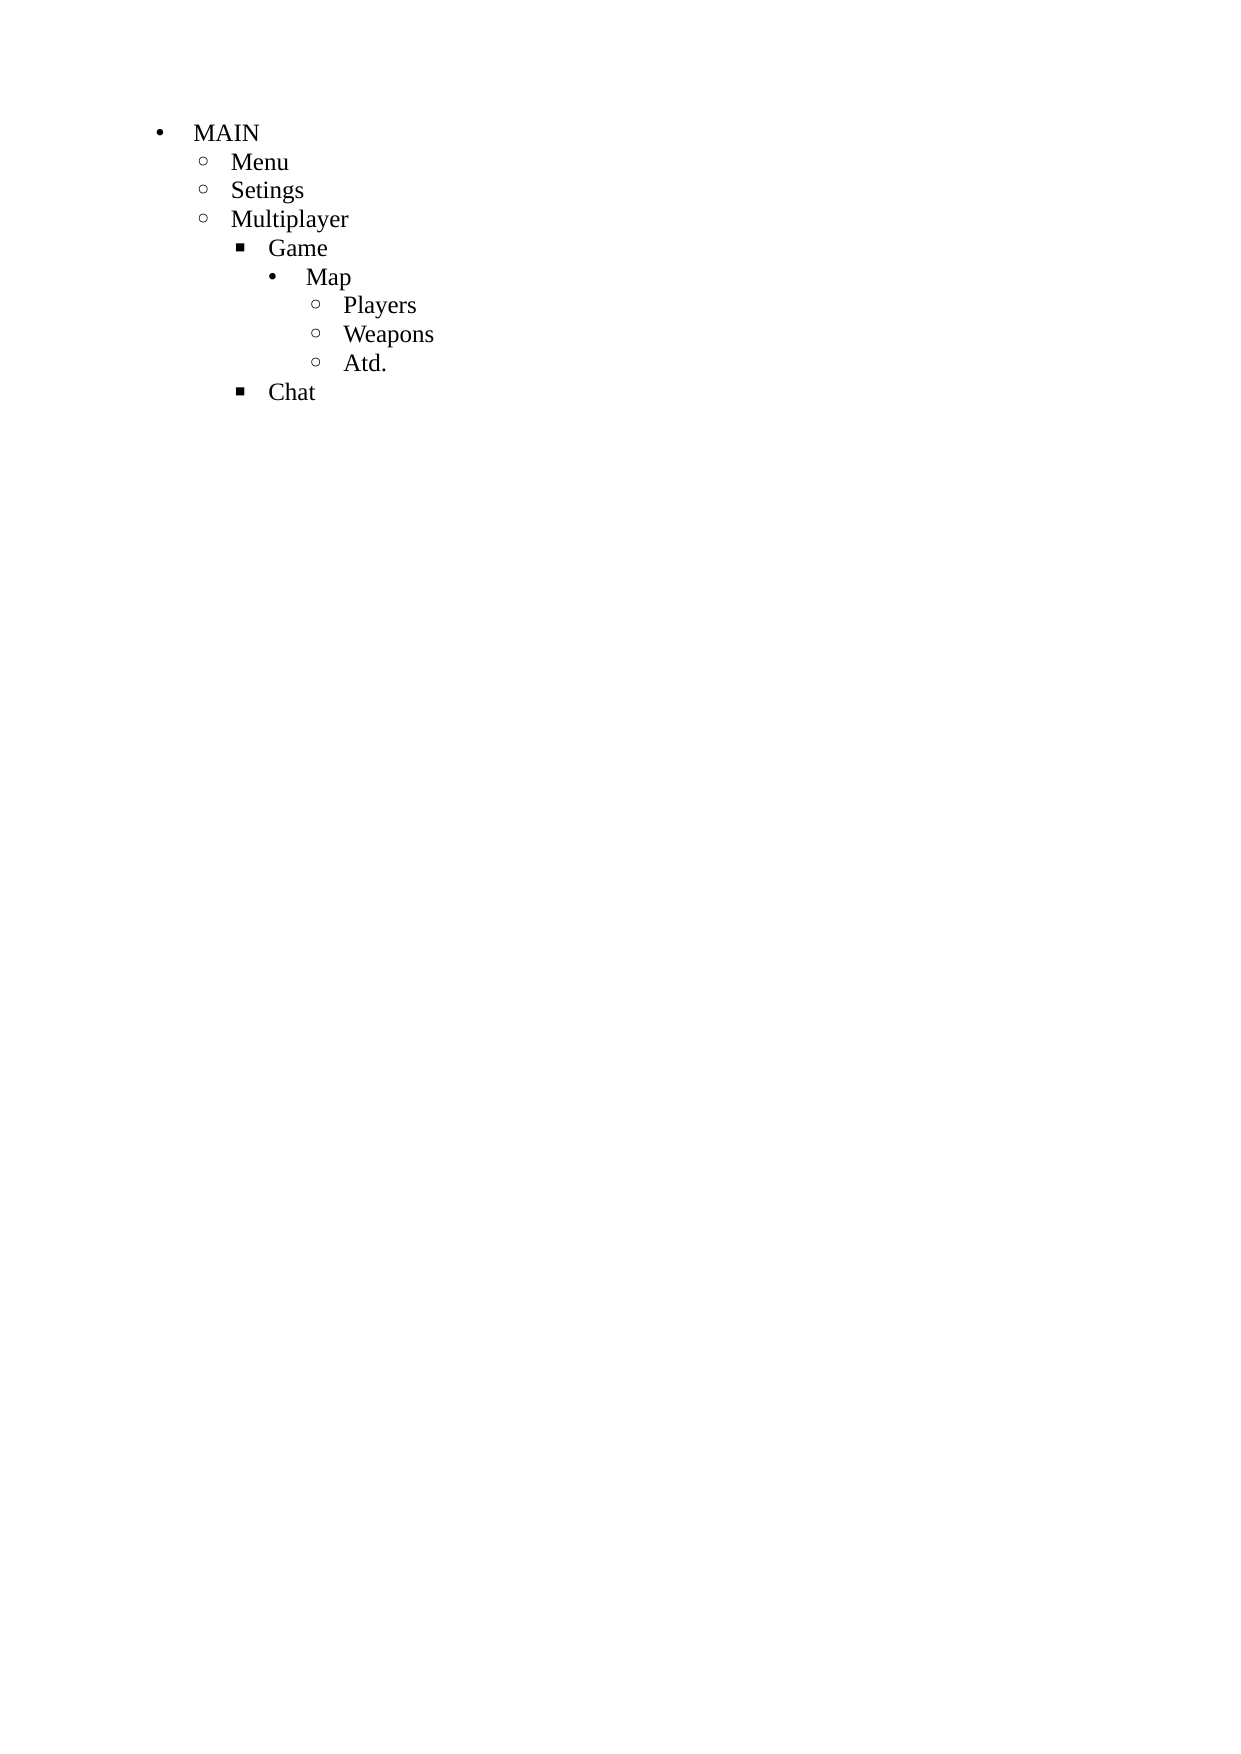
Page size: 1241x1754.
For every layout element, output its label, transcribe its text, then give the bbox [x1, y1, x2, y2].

list Setings [193, 176, 1122, 204]
list Atd. [306, 348, 1122, 377]
list MAIN [156, 118, 1122, 147]
list Chat [231, 377, 1122, 406]
list Menu [193, 147, 1122, 176]
list Map [268, 262, 1122, 291]
list Game [231, 233, 1122, 262]
list Players [306, 291, 1122, 319]
list Weapons [306, 319, 1122, 348]
list Multiplayer [193, 204, 1122, 233]
